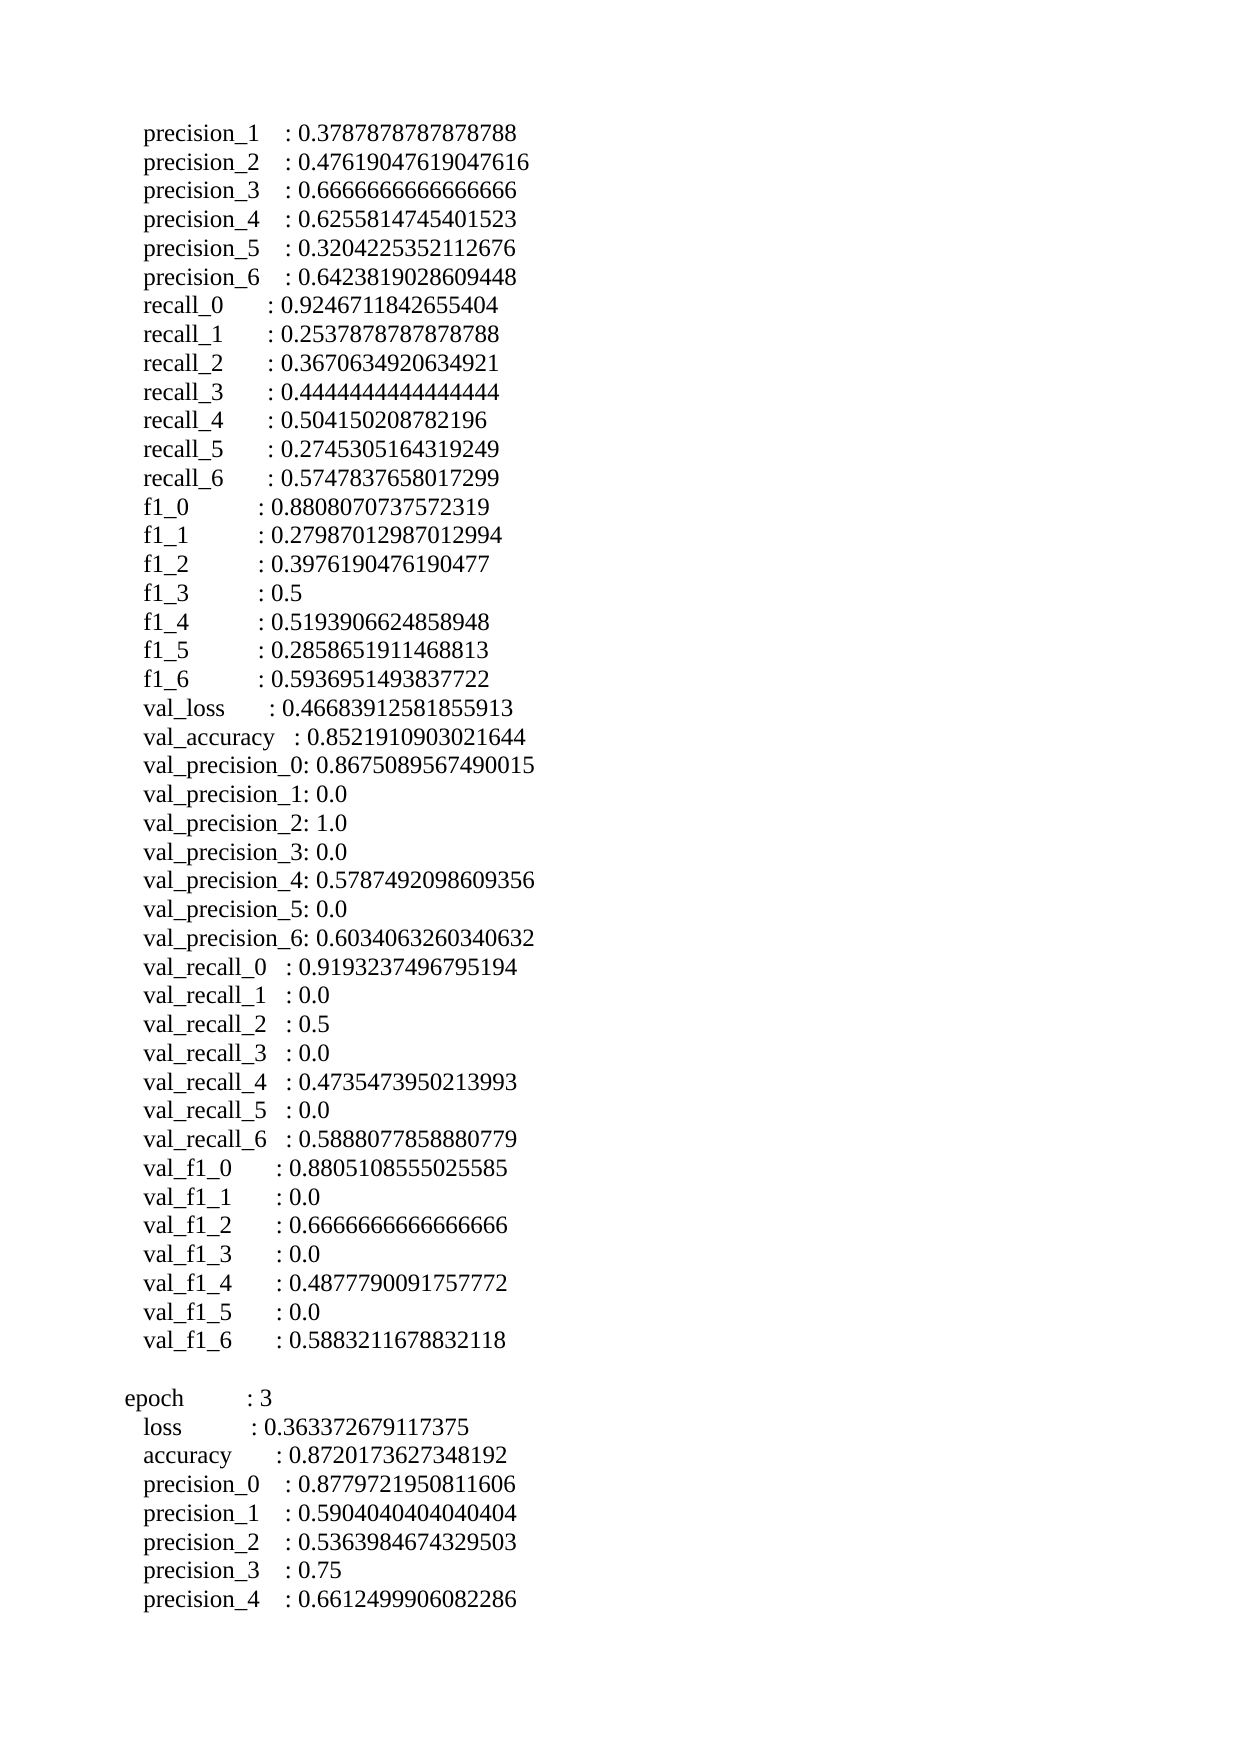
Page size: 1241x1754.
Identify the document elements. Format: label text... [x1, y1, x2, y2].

text recall_2 : 0.3670634920634921 [118, 348, 1122, 377]
text val_precision_0: 0.8675089567490015 [118, 751, 1122, 779]
text accuracy : 0.8720173627348192 [118, 1441, 1122, 1469]
text precision_5 : 0.3204225352112676 [118, 233, 1122, 262]
text val_f1_3 : 0.0 [118, 1239, 1122, 1268]
text precision_6 : 0.6423819028609448 [118, 262, 1122, 291]
text val_recall_3 : 0.0 [118, 1038, 1122, 1067]
text val_f1_5 : 0.0 [118, 1297, 1122, 1326]
text val_precision_3: 0.0 [118, 837, 1122, 866]
text recall_6 : 0.5747837658017299 [118, 463, 1122, 492]
text f1_0 : 0.8808070737572319 [118, 492, 1122, 521]
text val_precision_2: 1.0 [118, 808, 1122, 837]
text recall_3 : 0.4444444444444444 [118, 377, 1122, 406]
text val_f1_2 : 0.6666666666666666 [118, 1211, 1122, 1239]
text precision_4 : 0.6255814745401523 [118, 204, 1122, 233]
text val_accuracy : 0.8521910903021644 [118, 722, 1122, 751]
text f1_6 : 0.5936951493837722 [118, 664, 1122, 693]
text epoch : 3 [118, 1383, 1122, 1412]
text loss : 0.363372679117375 [118, 1412, 1122, 1441]
text precision_2 : 0.5363984674329503 [118, 1527, 1122, 1556]
text val_f1_4 : 0.4877790091757772 [118, 1268, 1122, 1297]
text val_recall_0 : 0.9193237496795194 [118, 952, 1122, 981]
text val_f1_0 : 0.8805108555025585 [118, 1153, 1122, 1182]
text recall_5 : 0.2745305164319249 [118, 434, 1122, 463]
text val_loss : 0.46683912581855913 [118, 693, 1122, 722]
text precision_1 : 0.5904040404040404 [118, 1498, 1122, 1527]
text precision_3 : 0.75 [118, 1556, 1122, 1584]
text val_recall_5 : 0.0 [118, 1096, 1122, 1124]
text val_recall_6 : 0.5888077858880779 [118, 1124, 1122, 1153]
text val_precision_4: 0.5787492098609356 [118, 866, 1122, 894]
text f1_1 : 0.27987012987012994 [118, 521, 1122, 549]
text precision_1 : 0.3787878787878788 [118, 118, 1122, 147]
text f1_5 : 0.2858651911468813 [118, 636, 1122, 664]
text val_precision_5: 0.0 [118, 894, 1122, 923]
text precision_2 : 0.47619047619047616 [118, 147, 1122, 176]
text val_recall_2 : 0.5 [118, 1009, 1122, 1038]
text val_precision_1: 0.0 [118, 779, 1122, 808]
text recall_1 : 0.2537878787878788 [118, 319, 1122, 348]
text precision_4 : 0.6612499906082286 [118, 1584, 1122, 1613]
text val_f1_6 : 0.5883211678832118 [118, 1326, 1122, 1354]
text recall_0 : 0.9246711842655404 [118, 291, 1122, 319]
text precision_0 : 0.8779721950811606 [118, 1469, 1122, 1498]
text precision_3 : 0.6666666666666666 [118, 176, 1122, 204]
text f1_4 : 0.5193906624858948 [118, 607, 1122, 636]
text f1_3 : 0.5 [118, 578, 1122, 607]
text val_precision_6: 0.6034063260340632 [118, 923, 1122, 952]
text f1_2 : 0.3976190476190477 [118, 549, 1122, 578]
text val_f1_1 : 0.0 [118, 1182, 1122, 1211]
text val_recall_1 : 0.0 [118, 981, 1122, 1009]
text recall_4 : 0.504150208782196 [118, 406, 1122, 434]
text val_recall_4 : 0.4735473950213993 [118, 1067, 1122, 1096]
